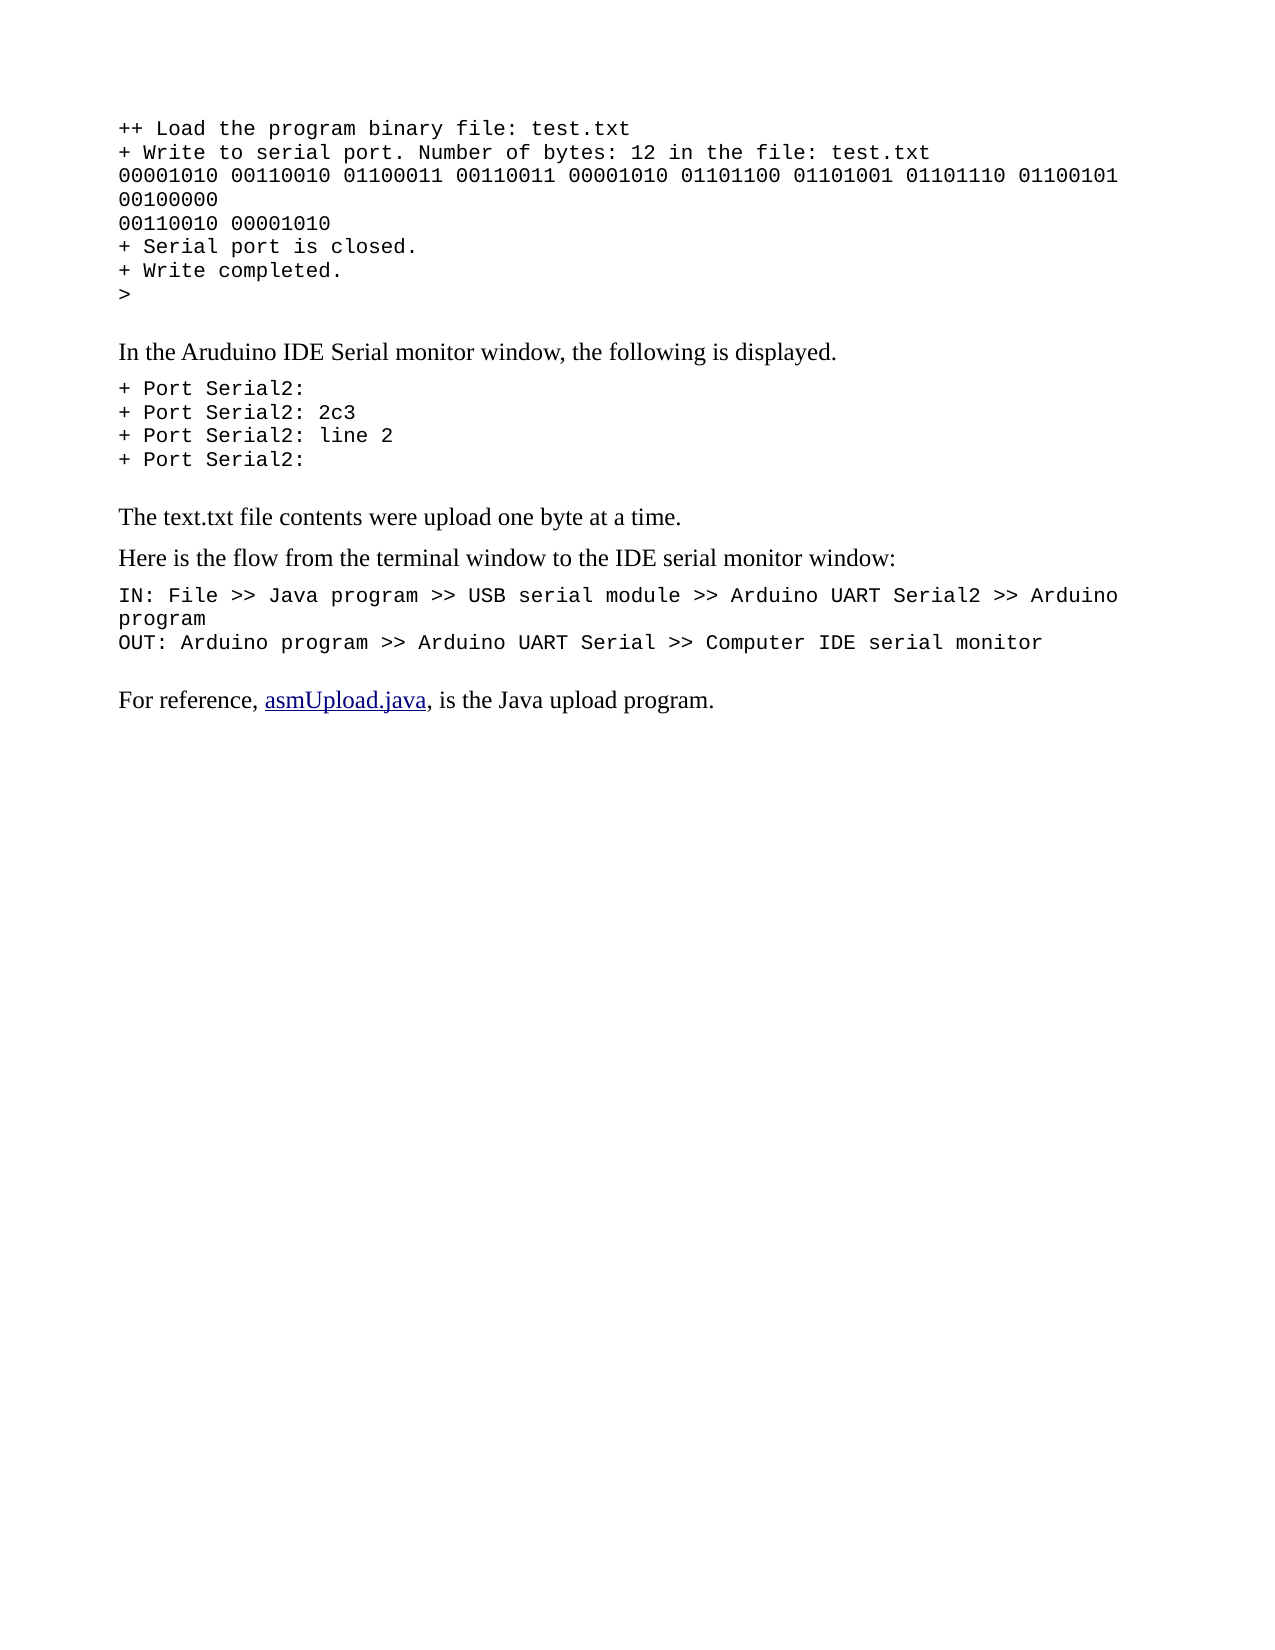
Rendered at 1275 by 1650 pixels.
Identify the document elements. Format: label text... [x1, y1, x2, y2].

text OUT: Arduino program >> Arduino UART Serial >> Computer IDE serial monitor [118, 632, 1157, 656]
text > [118, 284, 1157, 307]
text + Port Serial2: 2c3 [118, 402, 1157, 425]
text For reference, ​asmUpload.java, is the Java upload program. [118, 685, 1157, 714]
text + Port Serial2: [118, 378, 1157, 402]
text IN: File >> Java program >> USB serial module >> Arduino UART Serial2 >> Arduino program [118, 584, 1157, 632]
text + Write to serial port. Number of bytes: 12 in the file: test.txt [118, 142, 1157, 165]
text + Port Serial2: [118, 449, 1157, 473]
text Here is the flow from the terminal window to the IDE serial monitor window: [118, 543, 1157, 572]
text + Serial port is closed. [118, 236, 1157, 260]
text 00110010 00001010 [118, 213, 1157, 236]
text 00001010 00110010 01100011 00110011 00001010 01101100 01101001 01101110 01100101 00100000 [118, 165, 1157, 213]
text In the Aruduino IDE Serial monitor window, the following is displayed. [118, 337, 1157, 366]
text + Write completed. [118, 260, 1157, 284]
text ++ Load the program binary file: test.txt [118, 118, 1157, 142]
text The text.txt file contents were upload one byte at a time. [118, 502, 1157, 531]
text + Port Serial2: line 2 [118, 425, 1157, 449]
